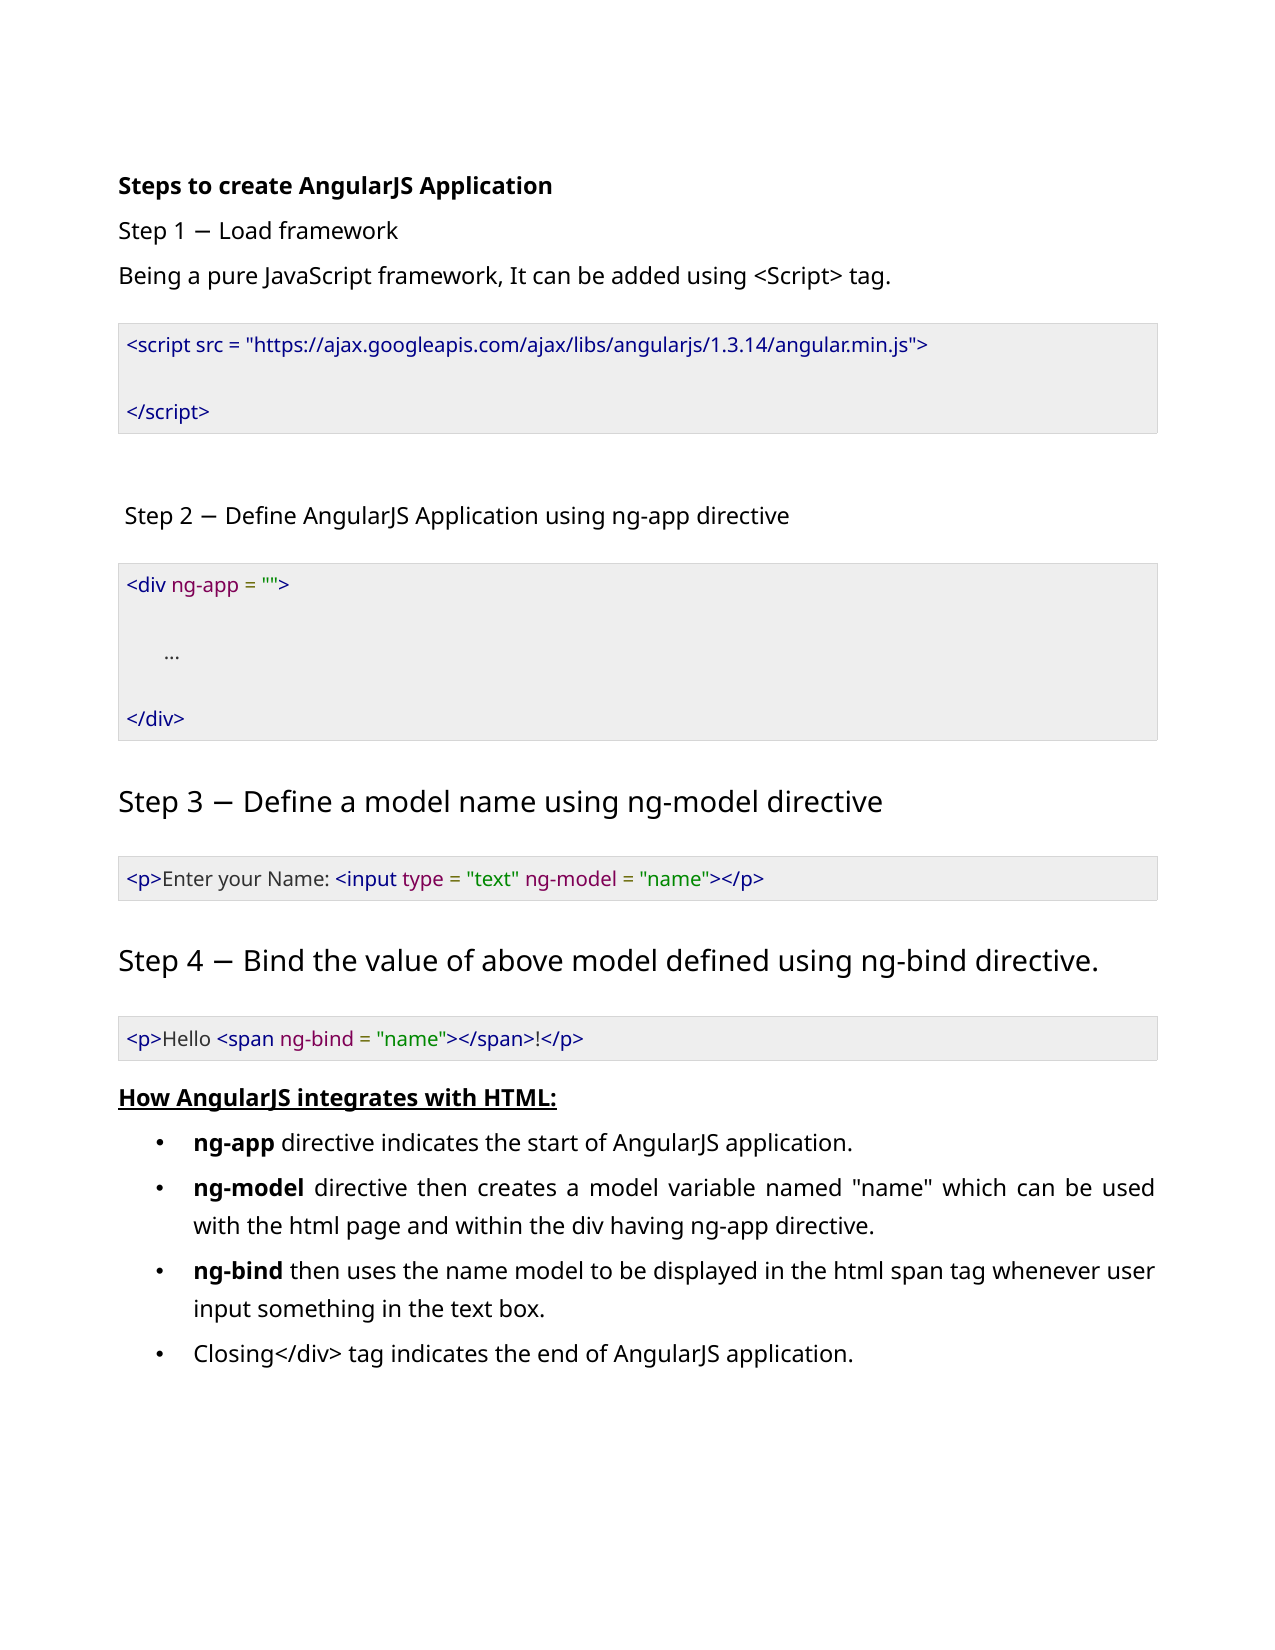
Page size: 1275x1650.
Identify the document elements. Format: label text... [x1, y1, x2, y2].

text ... [119, 629, 1157, 666]
text Being a pure JavaScript framework, It can be added using <Script> tag. [118, 254, 1157, 292]
text </script> [119, 389, 1157, 433]
text Step 2 − Define AngularJS Application using ng-app directive [118, 494, 1157, 532]
list ng-model directive then creates a model variable named "name" which can be used with the html page and within the div having ng-app directive. [156, 1166, 1157, 1241]
text <div ng-app = ""> [119, 564, 1157, 598]
text </div> [119, 697, 1157, 740]
subtitle How AngularJS integrates with HTML: [118, 1075, 1157, 1113]
subtitle Step 4 − Bind the value of above model defined using ng-bind directive. [118, 941, 1157, 980]
subtitle Step 1 − Load framework [118, 209, 1157, 246]
list ng-bind then uses the name model to be displayed in the html span tag whenever user input something in the text box. [156, 1249, 1157, 1324]
text <script src = "https://ajax.googleapis.com/ajax/libs/angularjs/1.3.14/angular.min.js"> [119, 324, 1157, 358]
subtitle Steps to create AngularJS Application [118, 163, 1157, 201]
list ng-app directive indicates the start of AngularJS application. [156, 1121, 1157, 1158]
subtitle Step 3 − Define a model name using ng-model directive [118, 781, 1157, 821]
list Closing</div> tag indicates the end of AngularJS application. [156, 1332, 1157, 1369]
text <p>Hello <span ng-bind = "name"></span>!</p> [119, 1017, 1157, 1060]
text <p>Enter your Name: <input type = "text" ng-model = "name"></p> [119, 857, 1157, 900]
